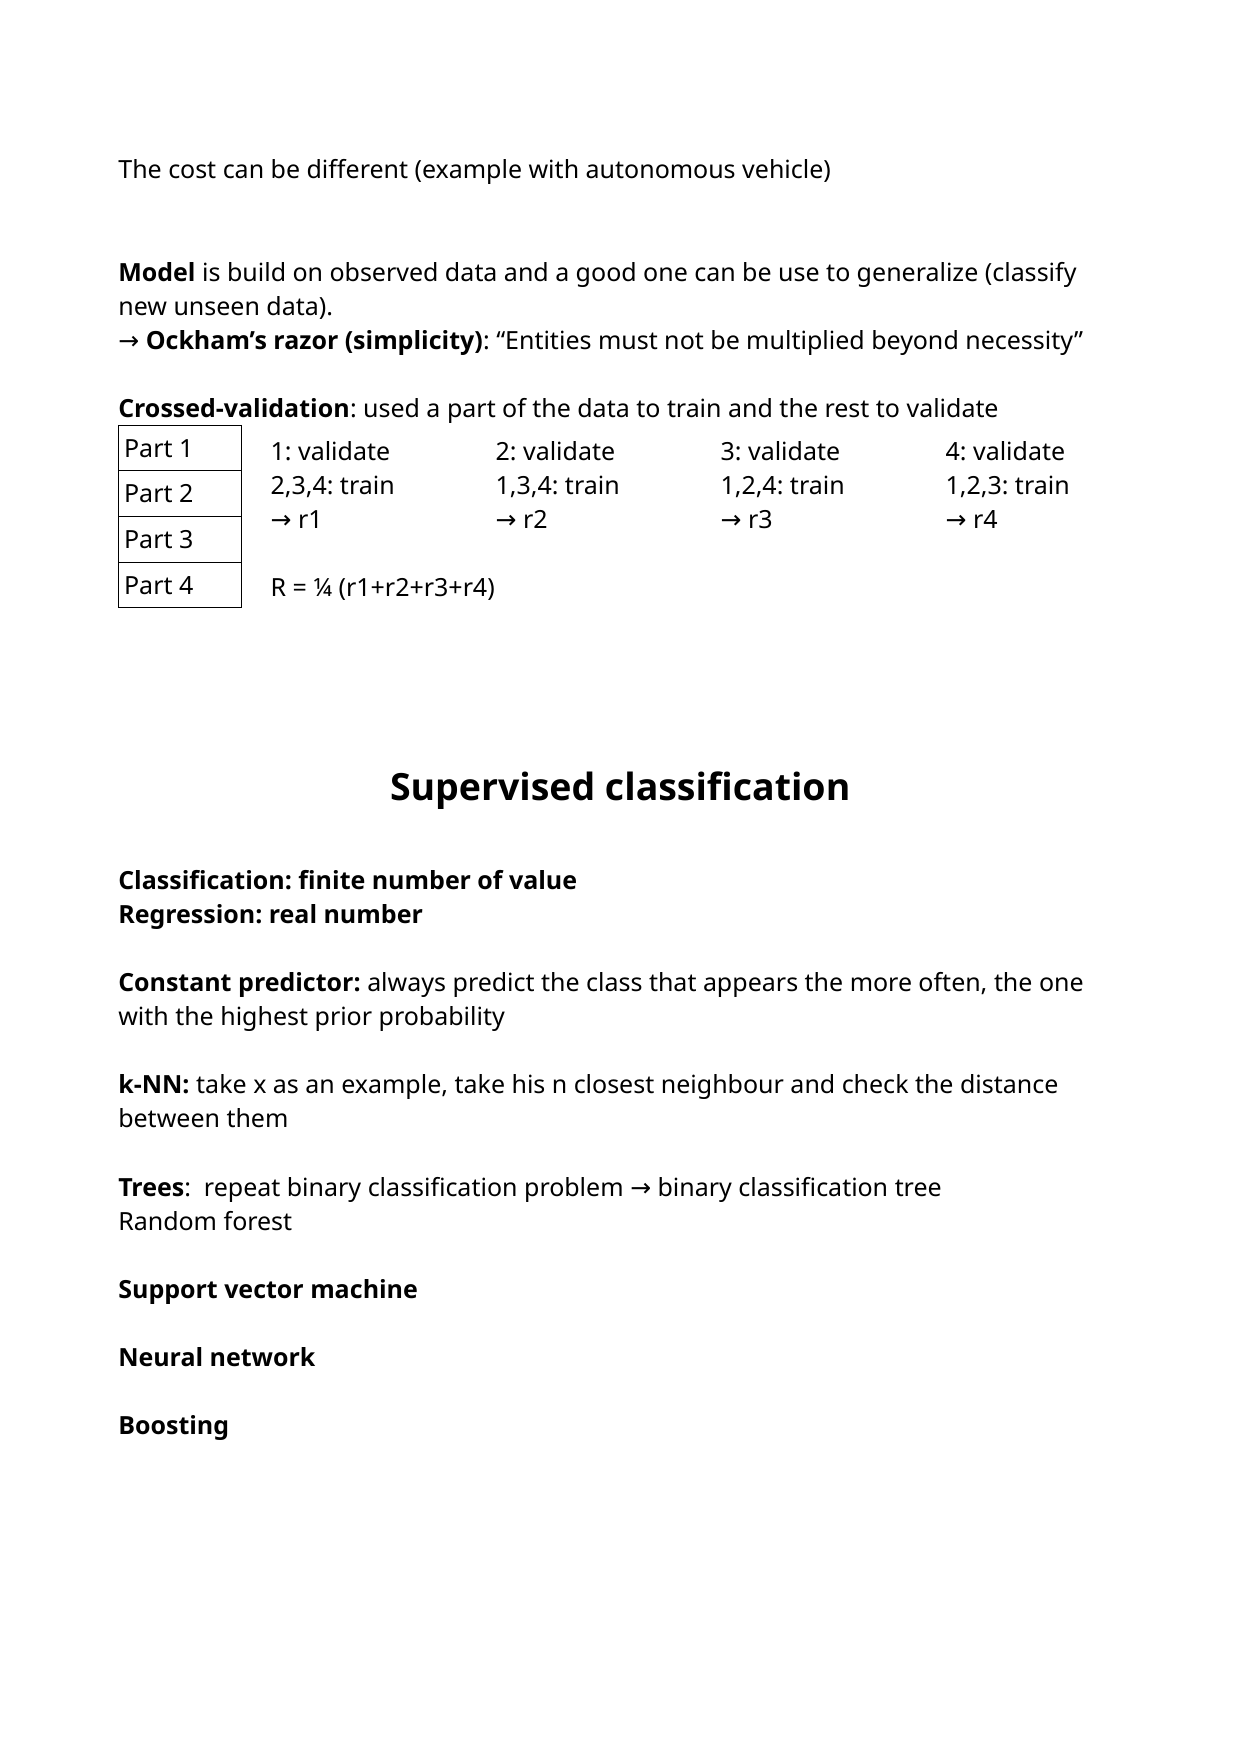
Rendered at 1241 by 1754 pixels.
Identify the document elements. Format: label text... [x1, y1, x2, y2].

table_cell Part 3 [119, 517, 241, 562]
text Classification: finite number of value [118, 863, 1122, 897]
text k-NN: take x as an example, take his n closest neighbour and check the distance between them [118, 1067, 1122, 1135]
text Crossed-validation: used a part of the data to train and the rest to validate [118, 391, 1122, 425]
table_header Part 1 [119, 426, 241, 470]
text → Ockham’s razor (simplicity): “Entities must not be multiplied beyond necessity” [118, 322, 1122, 357]
text Constant predictor: always predict the class that appears the more often, the one with the highest prior probability [118, 965, 1122, 1033]
text Boosting [118, 1408, 1122, 1442]
text Model is build on observed data and a good one can be use to generalize (classify new unseen data). [118, 254, 1122, 322]
text Trees: repeat binary classification problem → binary classification tree [118, 1169, 1122, 1203]
table_cell Part 4 [119, 563, 241, 607]
text The cost can be different (example with autonomous vehicle) [118, 152, 1122, 186]
text Neural network [118, 1339, 1122, 1373]
text Supervised classification [118, 761, 1122, 812]
text Regression: real number [118, 897, 1122, 931]
text Random forest [118, 1203, 1122, 1237]
text Support vector machine [118, 1271, 1122, 1305]
table_cell Part 2 [119, 471, 241, 516]
